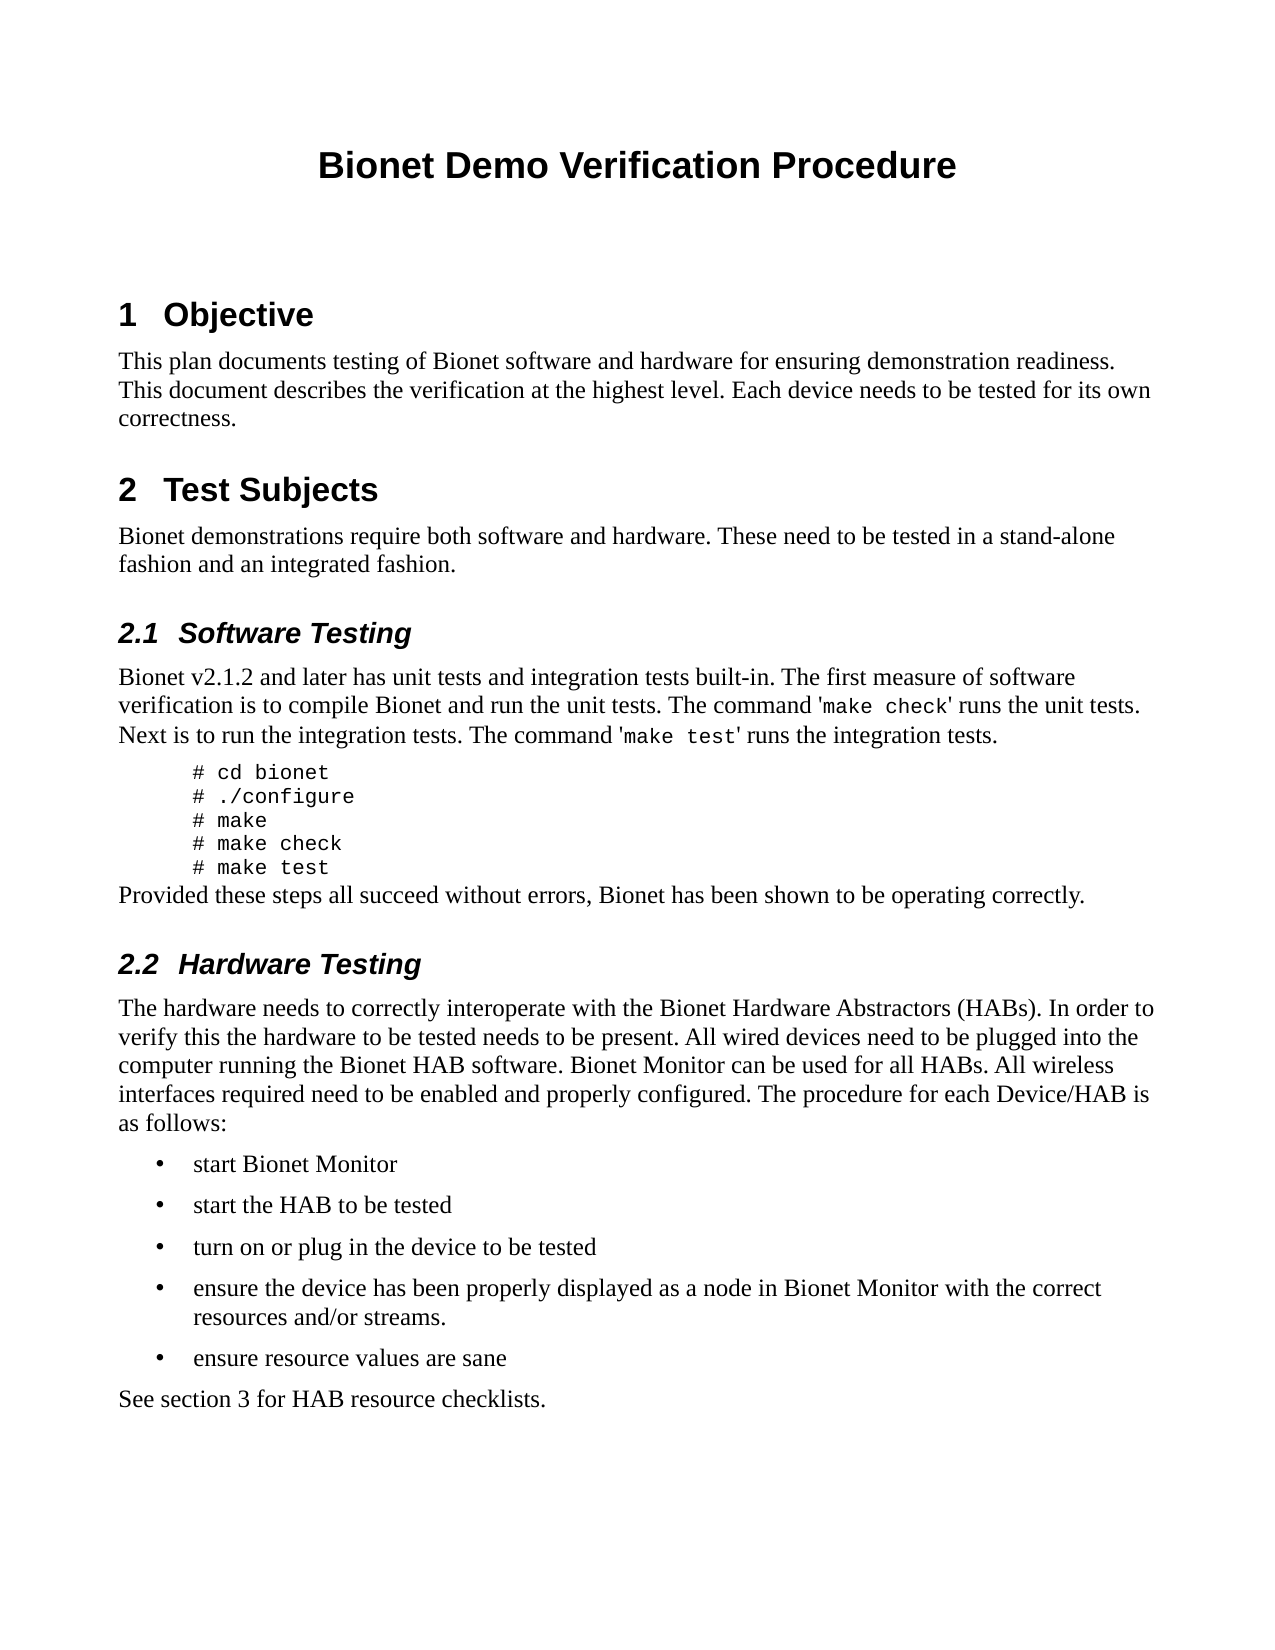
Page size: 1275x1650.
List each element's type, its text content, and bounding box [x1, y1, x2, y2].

list ensure the device has been properly displayed as a node in Bionet Monitor with the correct resources and/or streams. [156, 1273, 1157, 1330]
text See section 3 for HAB resource checklists. [118, 1384, 1157, 1413]
text This plan documents testing of Bionet software and hardware for ensuring demonstration readiness. This document describes the verification at the highest level. Each device needs to be tested for its own correctness. [118, 346, 1157, 432]
subtitle Hardware Testing [118, 947, 1157, 980]
text Bionet demonstrations require both software and hardware. These need to be tested in a stand-alone fashion and an integrated fashion. [118, 521, 1157, 578]
text # cd bionet [118, 762, 1157, 786]
list start the HAB to be tested [156, 1190, 1157, 1219]
subtitle Objective [118, 295, 1157, 333]
subtitle Software Testing [118, 616, 1157, 649]
list ensure resource values are sane [156, 1343, 1157, 1372]
text # ./configure [118, 786, 1157, 809]
text Provided these steps all succeed without errors, Bionet has been shown to be operating correctly. [118, 881, 1157, 909]
text The hardware needs to correctly interoperate with the Bionet Hardware Abstractors (HABs). In order to verify this the hardware to be tested needs to be present. All wired devices need to be plugged into the computer running the Bionet HAB software. Bionet Monitor can be used for all HABs. All wireless interfaces required need to be enabled and properly configured. The procedure for each Device/HAB is as follows: [118, 993, 1157, 1137]
subtitle Test Subjects [118, 470, 1157, 508]
list turn on or plug in the device to be tested [156, 1232, 1157, 1260]
title Bionet Demo Verification Procedure [118, 143, 1157, 186]
text # make [118, 809, 1157, 833]
text Bionet v2.1.2 and later has unit tests and integration tests built-in. The first measure of software verification is to compile Bionet and run the unit tests. The command 'make check' runs the unit tests. Next is to run the integration tests. The command 'make test' runs the integration tests. [118, 662, 1157, 750]
text # make test [118, 857, 1157, 881]
text # make check [118, 833, 1157, 857]
list start Bionet Monitor [156, 1149, 1157, 1178]
